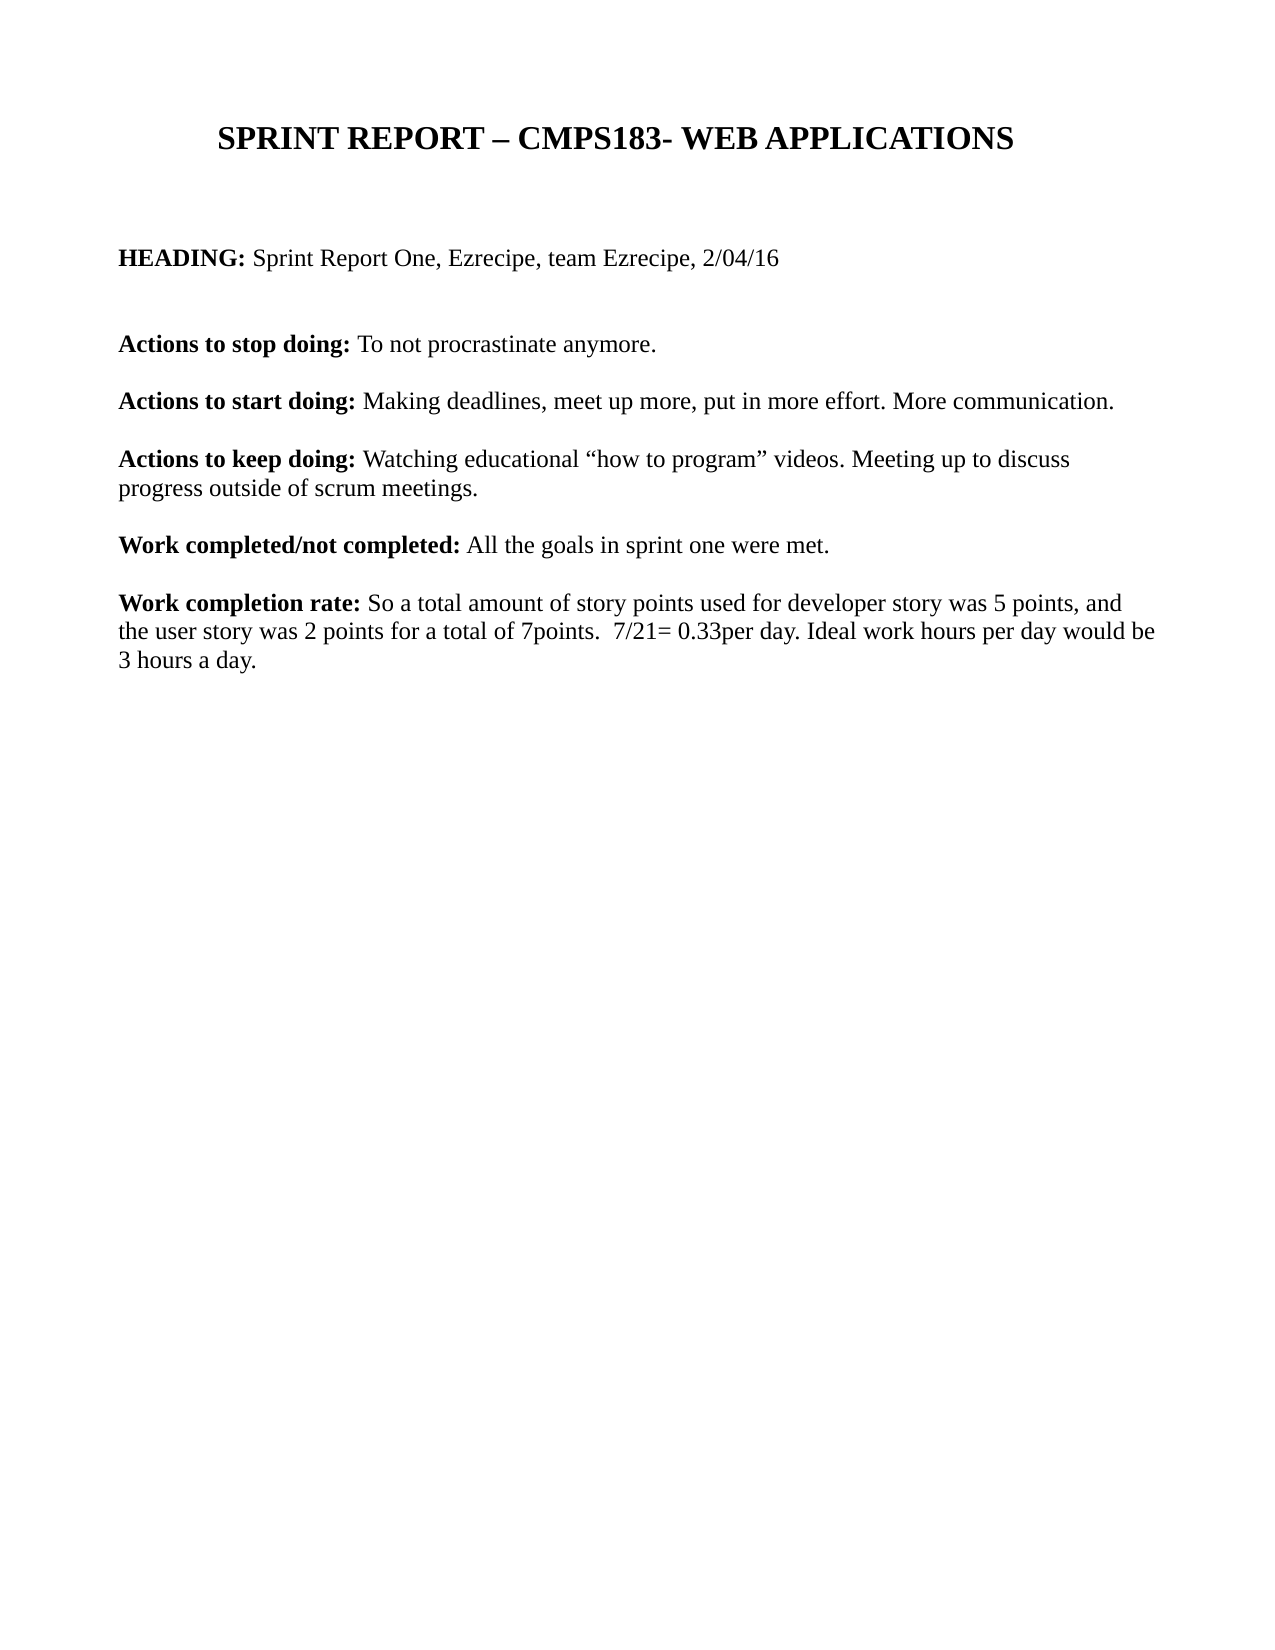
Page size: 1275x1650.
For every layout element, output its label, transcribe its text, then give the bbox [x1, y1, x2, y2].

text Actions to start doing: Making deadlines, meet up more, put in more effort. More communication. [118, 386, 1157, 415]
text Actions to keep doing: Watching educational “how to program” videos. Meeting up to discuss progress outside of scrum meetings. [118, 444, 1157, 501]
text Work completed/not completed: All the goals in sprint one were met. [118, 530, 1157, 559]
text SPRINT REPORT – CMPS183- WEB APPLICATIONS [118, 118, 1157, 185]
text Work completion rate: So a total amount of story points used for developer story was 5 points, and the user story was 2 points for a total of 7points. 7/21= 0.33per day. Ideal work hours per day would be 3 hours a day. [118, 588, 1157, 674]
text Actions to stop doing: To not procrastinate anymore. [118, 329, 1157, 358]
text HEADING: Sprint Report One, Ezrecipe, team Ezrecipe, 2/04/16 [118, 243, 1157, 271]
